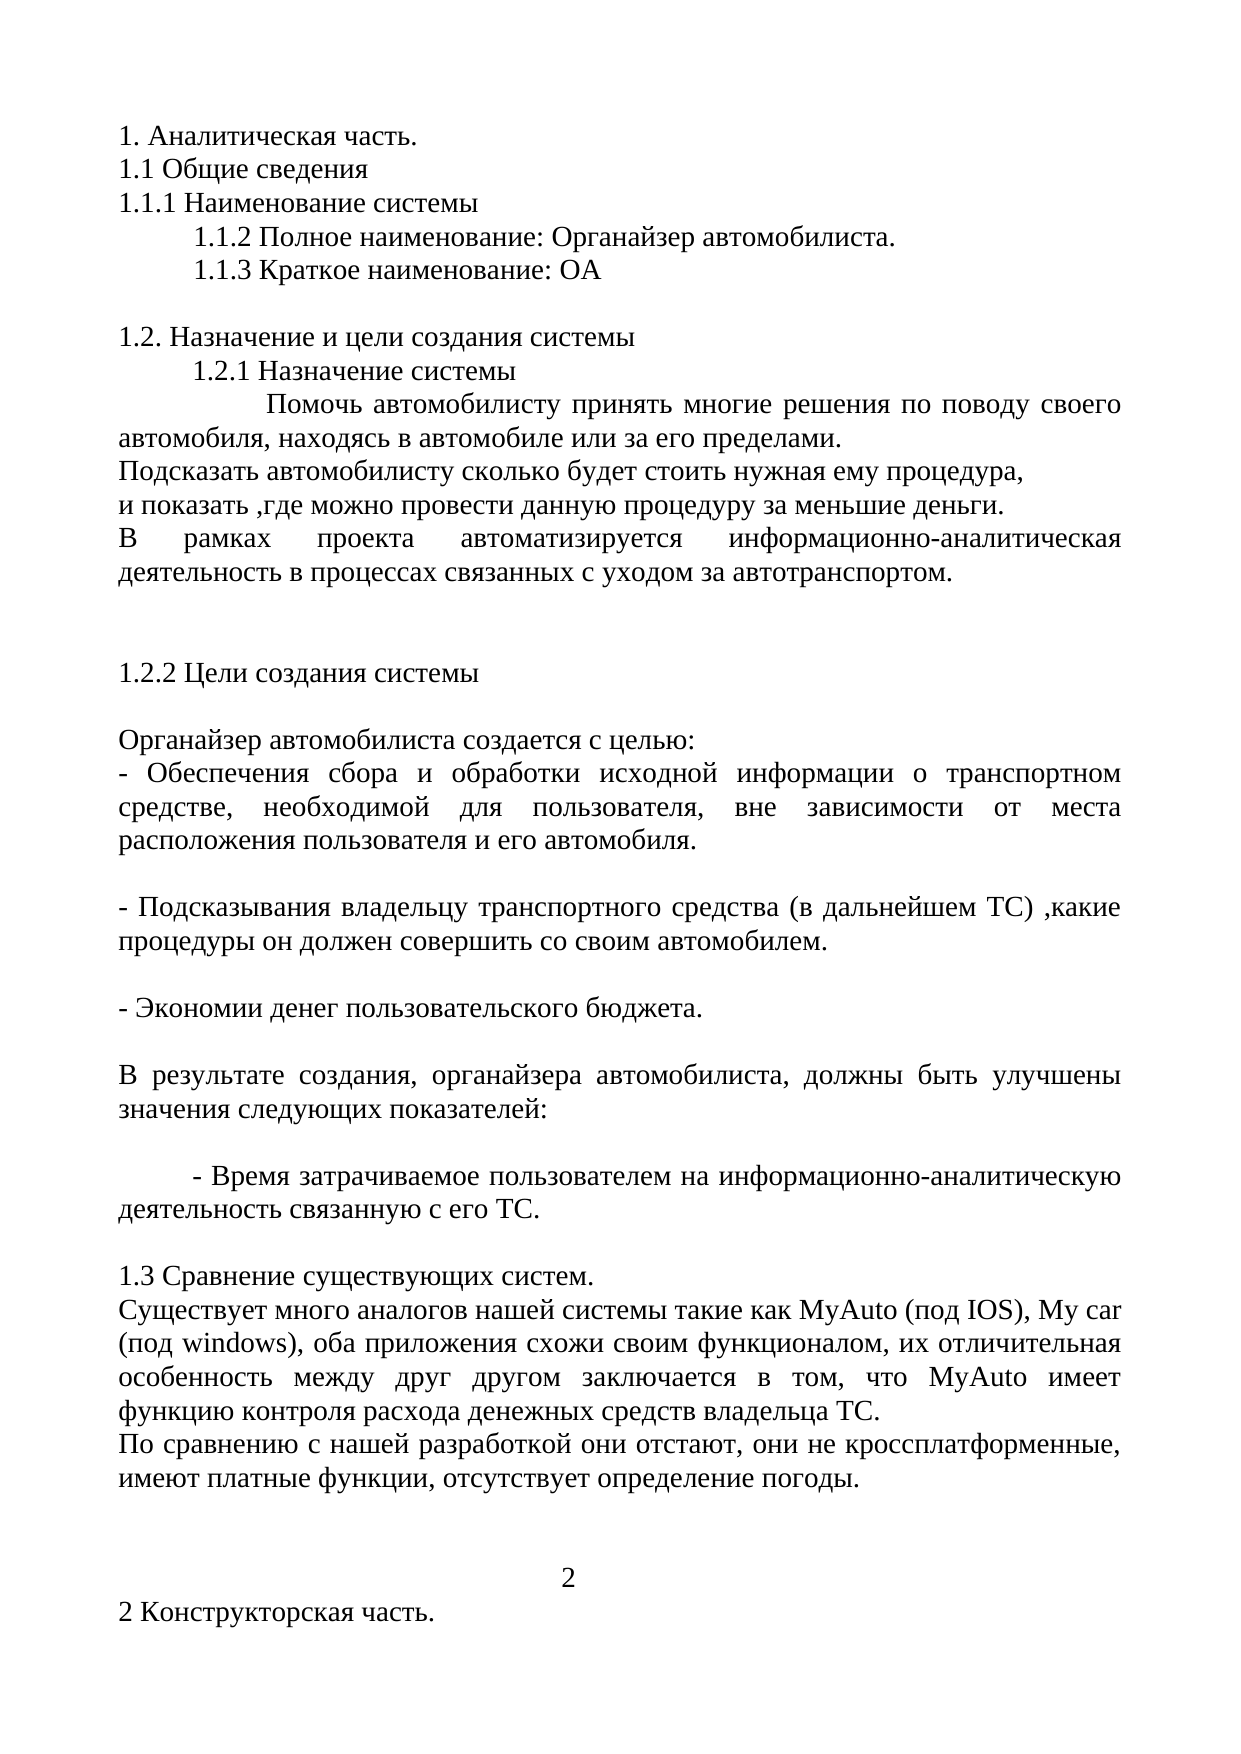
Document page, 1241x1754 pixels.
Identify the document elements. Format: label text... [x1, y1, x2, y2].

text 1. Аналитическая часть. [118, 118, 1122, 152]
text и показать ,где можно провести данную процедуру за меньшие деньги. [118, 487, 1122, 521]
text 1.2.1 Назначение системы [118, 353, 1122, 386]
text - Подсказывания владельцу транспортного средства (в дальнейшем ТС) ,какие процедуры он должен совершить со своим автомобилем. [118, 889, 1122, 957]
text В результате создания, органайзера автомобилиста, должны быть улучшены значения следующих показателей: [118, 1057, 1122, 1124]
text 1.2.2 Цели создания системы [118, 655, 1122, 688]
text Подсказать автомобилисту сколько будет стоить нужная ему процедура, [118, 453, 1122, 487]
text 1.1 Общие сведения [118, 152, 1122, 185]
text Помочь автомобилисту принять многие решения по поводу своего автомобиля, находясь в автомобиле или за его пределами. [118, 386, 1122, 453]
text - Экономии денег пользовательского бюджета. [118, 990, 1122, 1024]
text В рамках проекта автоматизируется информационно-аналитическая деятельность в процессах связанных с уходом за автотранспортом. [118, 521, 1122, 588]
text 2 Конструкторская часть. [118, 1594, 1122, 1627]
list 1.1.2 Полное наименование: Органайзер автомобилиста. [118, 219, 1122, 252]
text - Обеспечения сбора и обработки исходной информации о транспортном средстве, необходимой для пользователя, вне зависимости от места расположения пользователя и его автомобиля. [118, 755, 1122, 856]
text 1.3 Сравнение существующих систем. [118, 1258, 1122, 1292]
text По сравнению с нашей разработкой они отстают, они не кроссплатформенные, имеют платные функции, отсутствует определение погоды. [118, 1426, 1122, 1493]
text 2 [118, 1560, 1122, 1594]
text 1.2. Назначение и цели создания системы [118, 319, 1122, 353]
list 1.1.3 Краткое наименование: ОА [118, 252, 1122, 286]
text Органайзер автомобилиста создается с целью: [118, 722, 1122, 755]
text 1.1.1 Наименование системы [118, 185, 1122, 219]
text Существует много аналогов нашей системы такие как MyAuto (под IOS), My car (под windows), оба приложения схожи своим функционалом, их отличительная особенность между друг другом заключается в том, что MyAuto имеет функцию контроля расхода денежных средств владельца ТС. [118, 1292, 1122, 1426]
text - Время затрачиваемое пользователем на информационно-аналитическую деятельность связанную с его ТС. [118, 1158, 1122, 1225]
